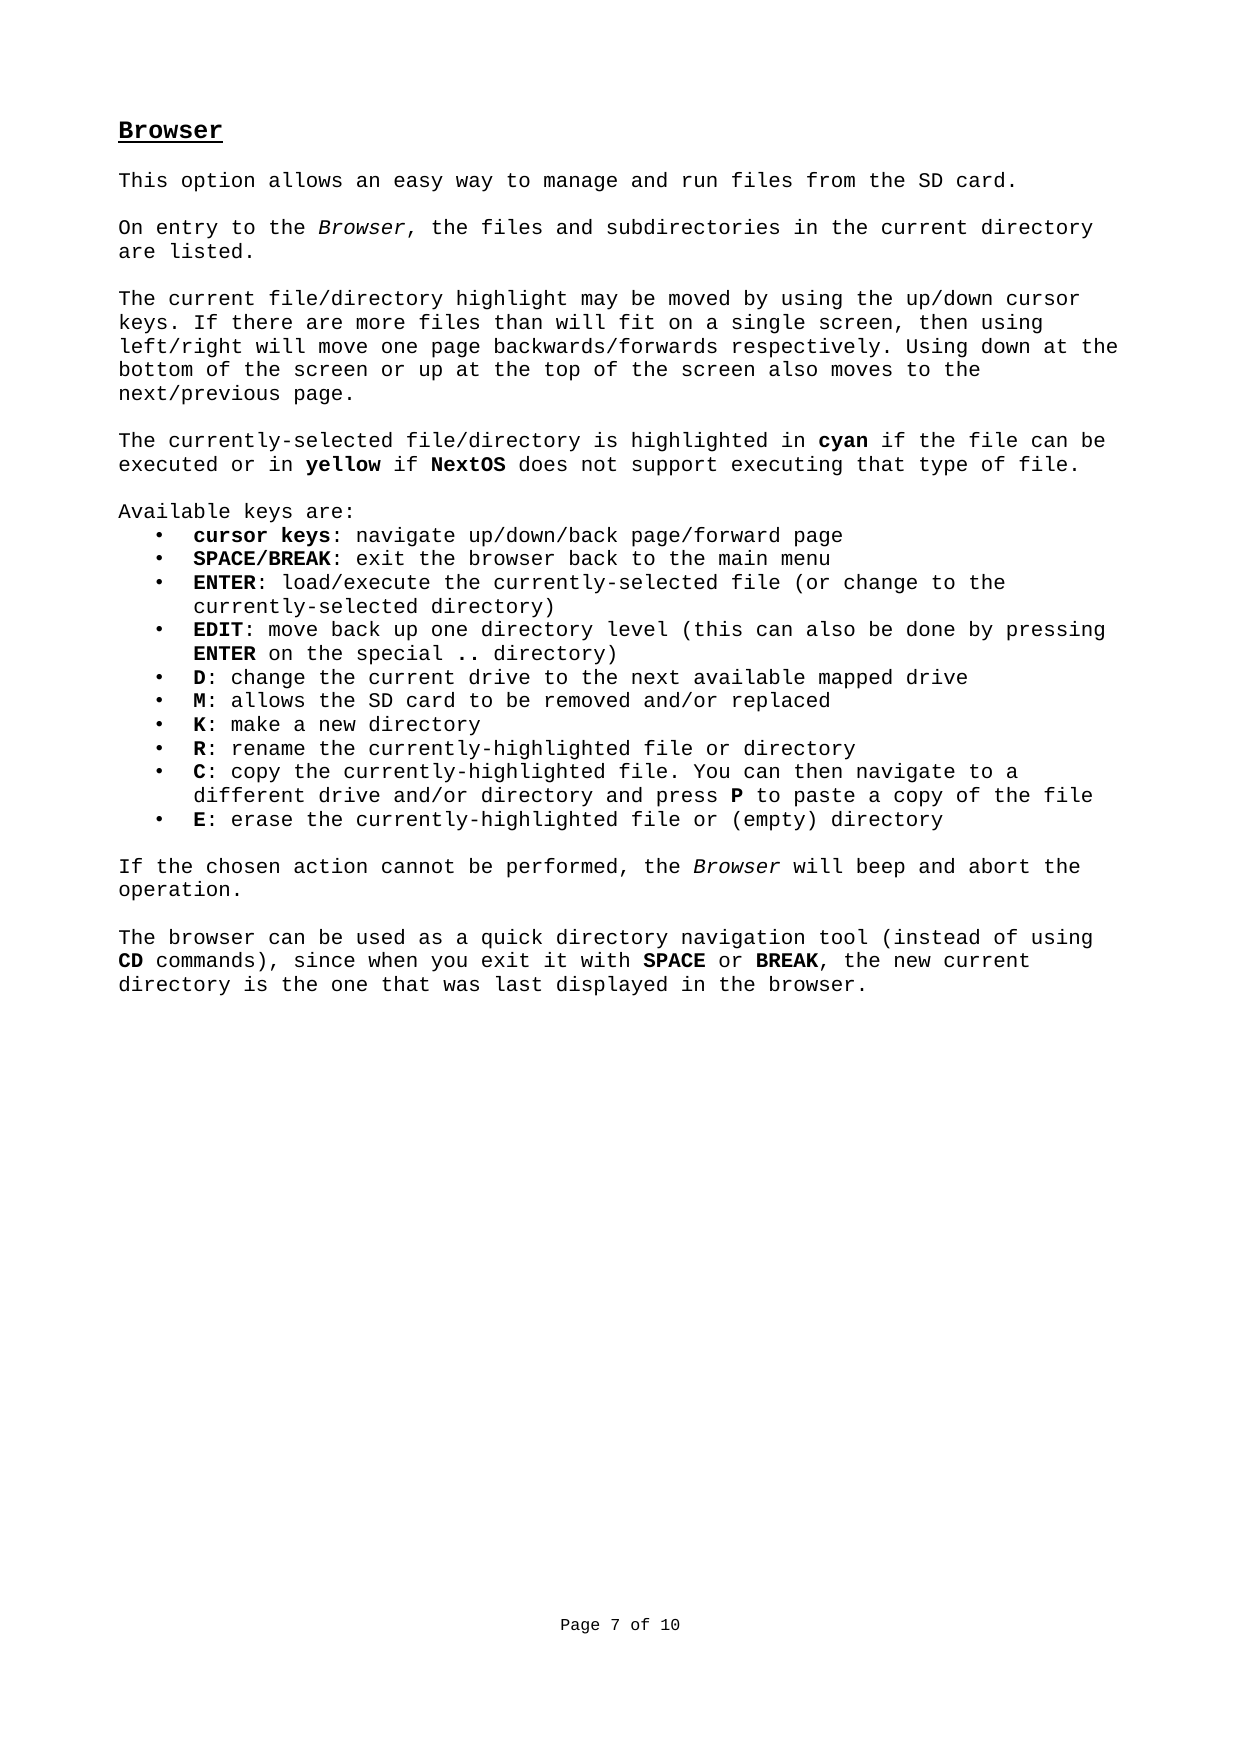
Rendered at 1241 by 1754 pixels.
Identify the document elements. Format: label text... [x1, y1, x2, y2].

list cursor keys: navigate up/down/back page/forward page [156, 525, 1122, 548]
list M: allows the SD card to be removed and/or replaced [156, 690, 1122, 714]
text On entry to the Browser, the files and subdirectories in the current directory are listed. [118, 217, 1122, 265]
list D: change the current drive to the next available mapped drive [156, 667, 1122, 690]
list EDIT: move back up one directory level (this can also be done by pressing ENTER on the special .. directory) [156, 619, 1122, 667]
list SPACE/BREAK: exit the browser back to the main menu [156, 548, 1122, 572]
text This option allows an easy way to manage and run files from the SD card. [118, 170, 1122, 194]
text The browser can be used as a quick directory navigation tool (instead of using CD commands), since when you exit it with SPACE or BREAK, the new current directory is the one that was last displayed in the browser. [118, 927, 1122, 998]
text The current file/directory highlight may be moved by using the up/down cursor keys. If there are more files than will fit on a single screen, then using left/right will move one page backwards/forwards respectively. Using down at the bottom of the screen or up at the top of the screen also moves to the next/previous page. [118, 288, 1122, 407]
text The currently-selected file/directory is highlighted in cyan if the file can be executed or in yellow if NextOS does not support executing that type of file. [118, 430, 1122, 477]
text Available keys are: [118, 501, 1122, 525]
list E: erase the currently-highlighted file or (empty) directory [156, 808, 1122, 832]
list C: copy the currently-highlighted file. You can then navigate to a different drive and/or directory and press P to paste a copy of the file [156, 761, 1122, 808]
list ENTER: load/execute the currently-selected file (or change to the currently-selected directory) [156, 572, 1122, 619]
list K: make a new directory [156, 714, 1122, 738]
text Browser [118, 118, 1122, 146]
list R: rename the currently-highlighted file or directory [156, 738, 1122, 761]
text If the chosen action cannot be performed, the Browser will beep and abort the operation. [118, 856, 1122, 903]
